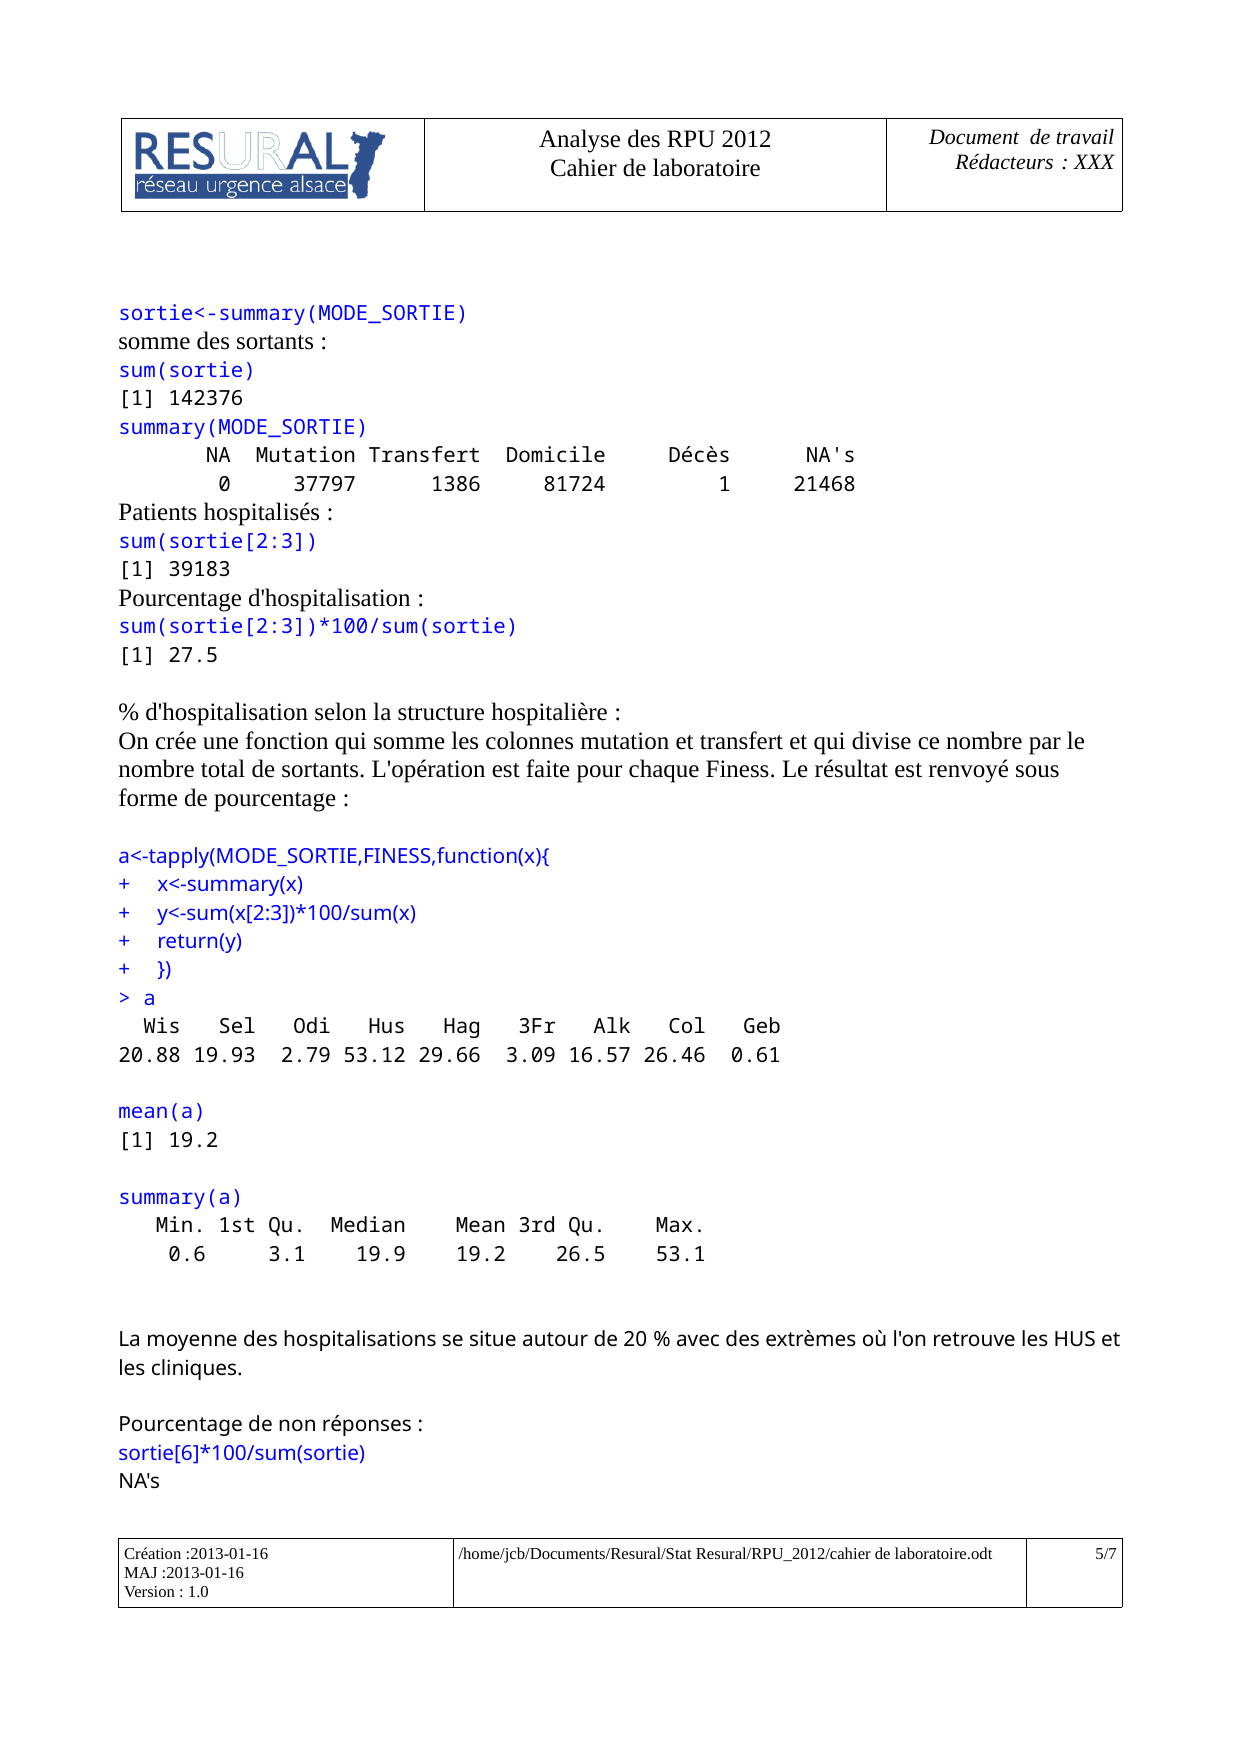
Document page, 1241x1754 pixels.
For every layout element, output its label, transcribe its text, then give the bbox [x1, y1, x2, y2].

text sum(sortie[2:3]) [118, 526, 1122, 554]
text summary(MODE_SORTIE) [118, 412, 1122, 440]
picture [134, 131, 386, 199]
text La moyenne des hospitalisations se situe autour de 20 % avec des extrèmes où l'on retrouve les HUS et les cliniques. [118, 1324, 1122, 1381]
text Min. 1st Qu. Median Mean 3rd Qu. Max. [118, 1210, 1122, 1239]
text mean(a) [118, 1097, 1122, 1125]
text > a [118, 983, 1122, 1011]
text Pourcentage de non réponses : [118, 1409, 1122, 1438]
text somme des sortants : [118, 326, 1122, 355]
text % d'hospitalisation selon la structure hospitalière : [118, 697, 1122, 726]
text sum(sortie[2:3])*100/sum(sortie) [118, 612, 1122, 640]
text NA's [118, 1466, 1122, 1495]
text + }) [118, 954, 1122, 983]
text 20.88 19.93 2.79 53.12 29.66 3.09 16.57 26.46 0.61 [118, 1040, 1122, 1068]
text Wis Sel Odi Hus Hag 3Fr Alk Col Geb [118, 1011, 1122, 1040]
text 0 37797 1386 81724 1 21468 [118, 469, 1122, 497]
text [1] 19.2 [118, 1125, 1122, 1153]
text [1] 142376 [118, 383, 1122, 412]
text sortie<-summary(MODE_SORTIE) [118, 298, 1122, 326]
text Patients hospitalisés : [118, 497, 1122, 526]
text [1] 27.5 [118, 640, 1122, 697]
text summary(a) [118, 1182, 1122, 1210]
text sortie[6]*100/sum(sortie) [118, 1438, 1122, 1466]
text a<-tapply(MODE_SORTIE,FINESS,function(x){ [118, 841, 1122, 869]
text Pourcentage d'hospitalisation : [118, 583, 1122, 612]
text + x<-summary(x) [118, 869, 1122, 898]
text On crée une fonction qui somme les colonnes mutation et transfert et qui divise ce nombre par le nombre total de sortants. L'opération est faite pour chaque Finess. Le résultat est renvoyé sous forme de pourcentage : [118, 726, 1122, 812]
text + return(y) [118, 926, 1122, 954]
text sum(sortie) [118, 355, 1122, 383]
text + y<-sum(x[2:3])*100/sum(x) [118, 898, 1122, 926]
text [1] 39183 [118, 554, 1122, 583]
text 0.6 3.1 19.9 19.2 26.5 53.1 [118, 1239, 1122, 1267]
text NA Mutation Transfert Domicile Décès NA's [118, 440, 1122, 469]
